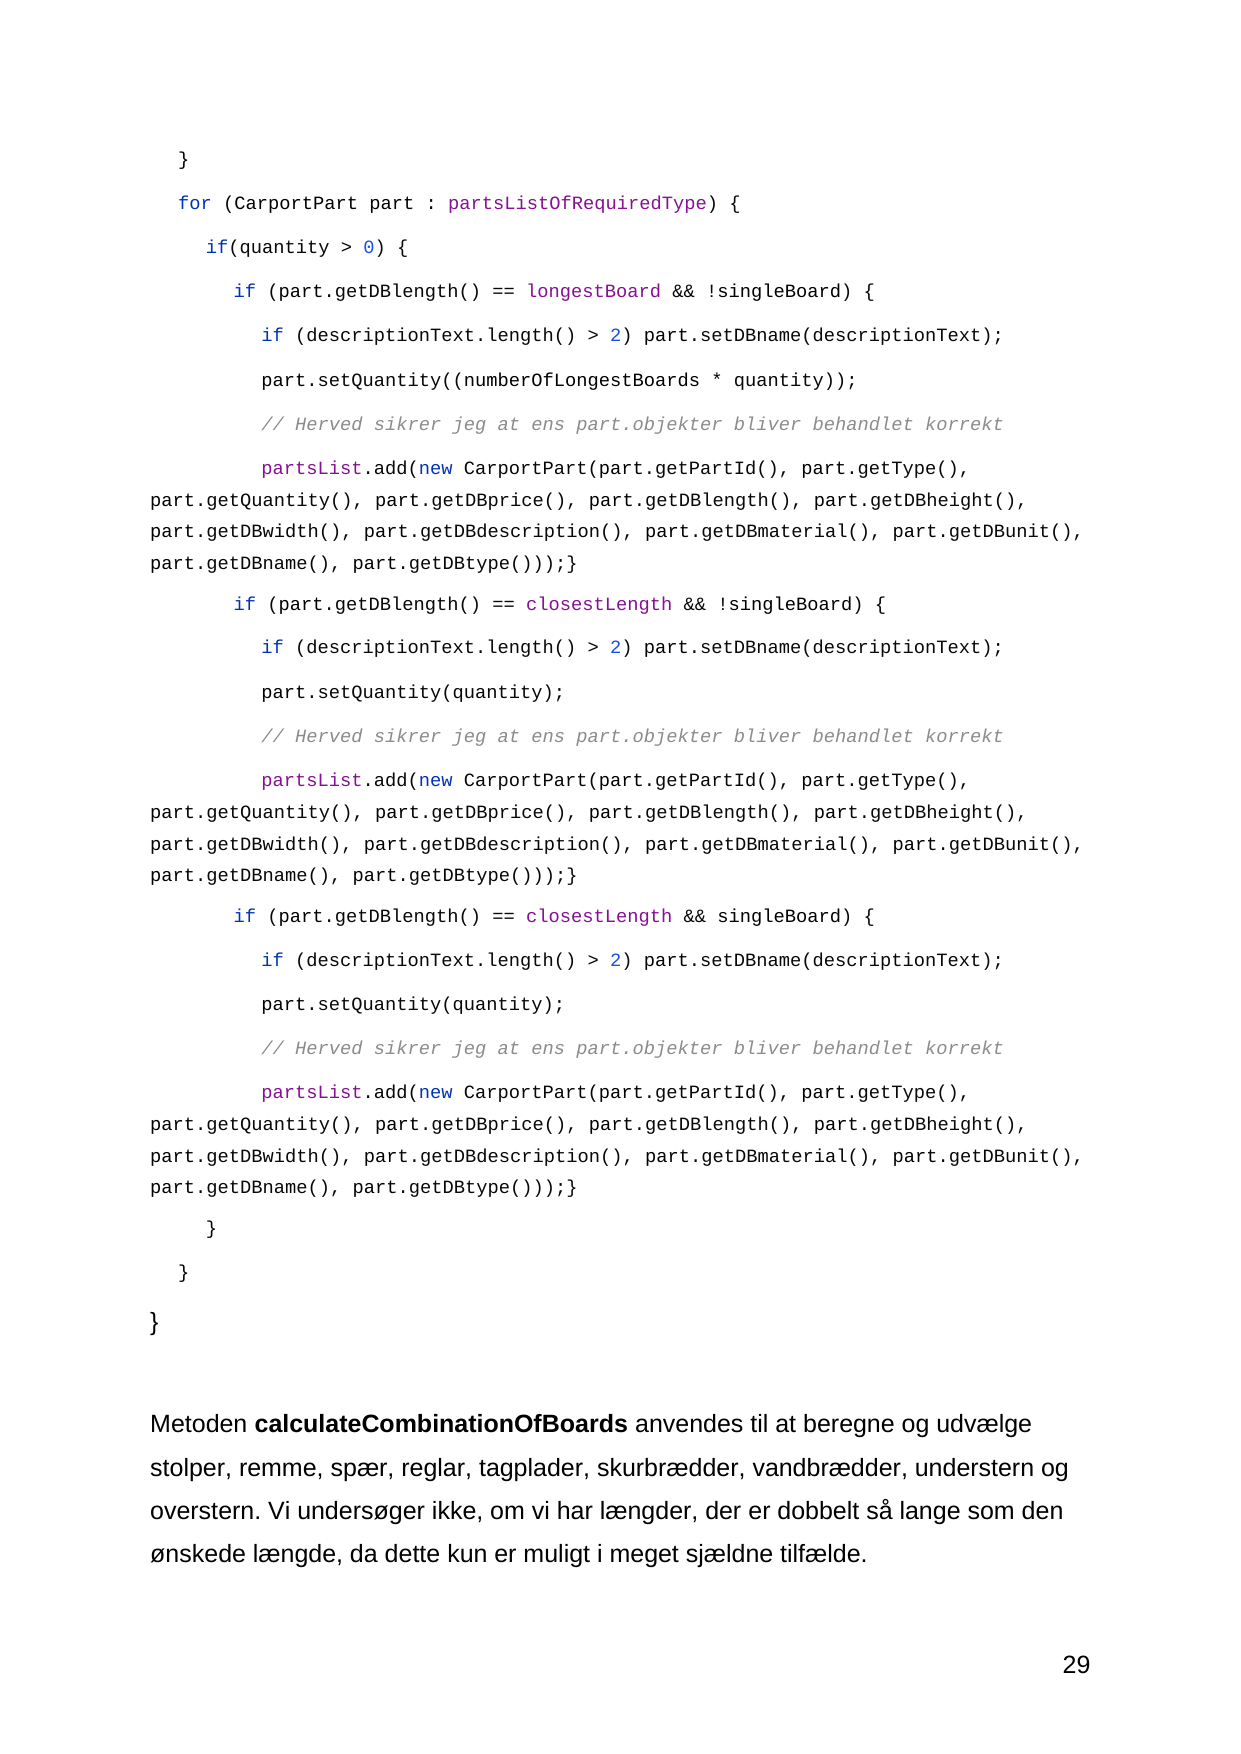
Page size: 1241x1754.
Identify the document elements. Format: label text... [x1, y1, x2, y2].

text if (descriptionText.length() > 2) part.setDBname(descriptionText); [150, 326, 1090, 347]
text if(quantity > 0) { [150, 238, 1090, 259]
text if (descriptionText.length() > 2) part.setDBname(descriptionText); [150, 638, 1090, 659]
text part.setQuantity(quantity); [150, 682, 1090, 704]
text partsList.add(new CarportPart(part.getPartId(), part.getType(), part.getQuantity(), part.getDBprice(), part.getDBlength(), part.getDBheight(), part.getDBwidth(), part.getDBdescription(), part.getDBmaterial(), part.getDBunit(), part.getDBname(), part.getDBtype()));} [150, 771, 1090, 887]
text } [150, 1307, 1090, 1335]
text partsList.add(new CarportPart(part.getPartId(), part.getType(), part.getQuantity(), part.getDBprice(), part.getDBlength(), part.getDBheight(), part.getDBwidth(), part.getDBdescription(), part.getDBmaterial(), part.getDBunit(), part.getDBname(), part.getDBtype()));} [150, 458, 1090, 575]
text part.setQuantity(quantity); [150, 994, 1090, 1016]
text } [150, 1218, 1090, 1240]
text if (part.getDBlength() == longestBoard && !singleBoard) { [150, 282, 1090, 303]
text if (part.getDBlength() == closestLength && singleBoard) { [150, 906, 1090, 928]
text Metoden calculateCombinationOfBoards anvendes til at beregne og udvælge stolper, remme, spær, reglar, tagplader, skurbrædder, vandbrædder, understern og overstern. Vi undersøger ikke, om vi har længder, der er dobbelt så lange som den ønskede længde, da dette kun er muligt i meget sjældne tilfælde. [150, 1409, 1090, 1568]
text // Herved sikrer jeg at ens part.objekter bliver behandlet korrekt [150, 414, 1090, 436]
text // Herved sikrer jeg at ens part.objekter bliver behandlet korrekt [150, 1038, 1090, 1060]
text part.setQuantity((numberOfLongestBoards * quantity)); [150, 370, 1090, 392]
text } [150, 1262, 1090, 1284]
text if (part.getDBlength() == closestLength && !singleBoard) { [150, 594, 1090, 616]
text for (CarportPart part : partsListOfRequiredType) { [150, 194, 1090, 215]
text } [150, 150, 1090, 171]
text partsList.add(new CarportPart(part.getPartId(), part.getType(), part.getQuantity(), part.getDBprice(), part.getDBlength(), part.getDBheight(), part.getDBwidth(), part.getDBdescription(), part.getDBmaterial(), part.getDBunit(), part.getDBname(), part.getDBtype()));} [150, 1083, 1090, 1199]
text if (descriptionText.length() > 2) part.setDBname(descriptionText); [150, 950, 1090, 972]
text // Herved sikrer jeg at ens part.objekter bliver behandlet korrekt [150, 726, 1090, 748]
